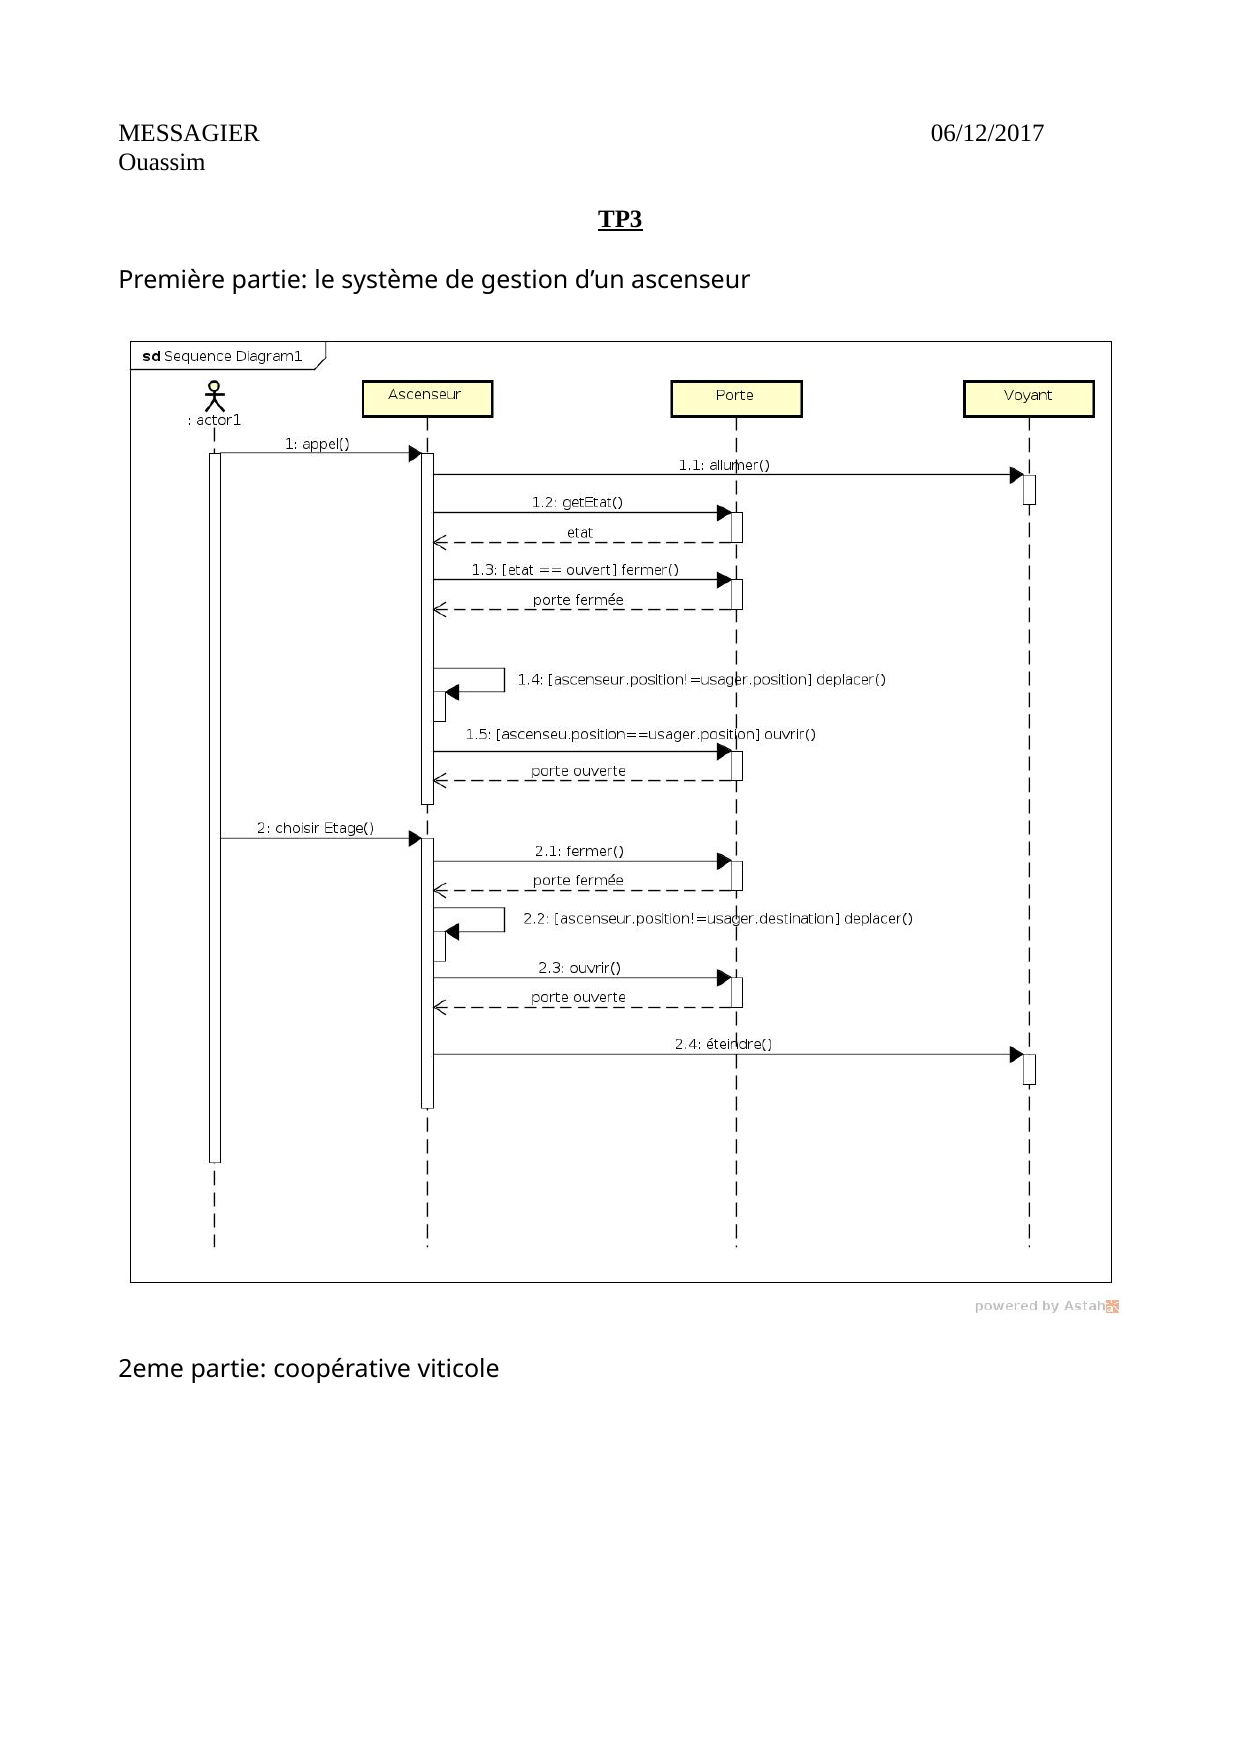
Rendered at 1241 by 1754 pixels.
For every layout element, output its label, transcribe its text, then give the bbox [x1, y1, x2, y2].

text MESSAGIER 06/12/2017 [118, 118, 1122, 147]
text Ouassim [118, 147, 1122, 176]
text 2eme partie: coopérative viticole [118, 1350, 1122, 1384]
text Première partie: le système de gestion d’un ascenseur [118, 262, 1122, 296]
text TP3 [118, 204, 1122, 233]
picture [118, 330, 1123, 1317]
